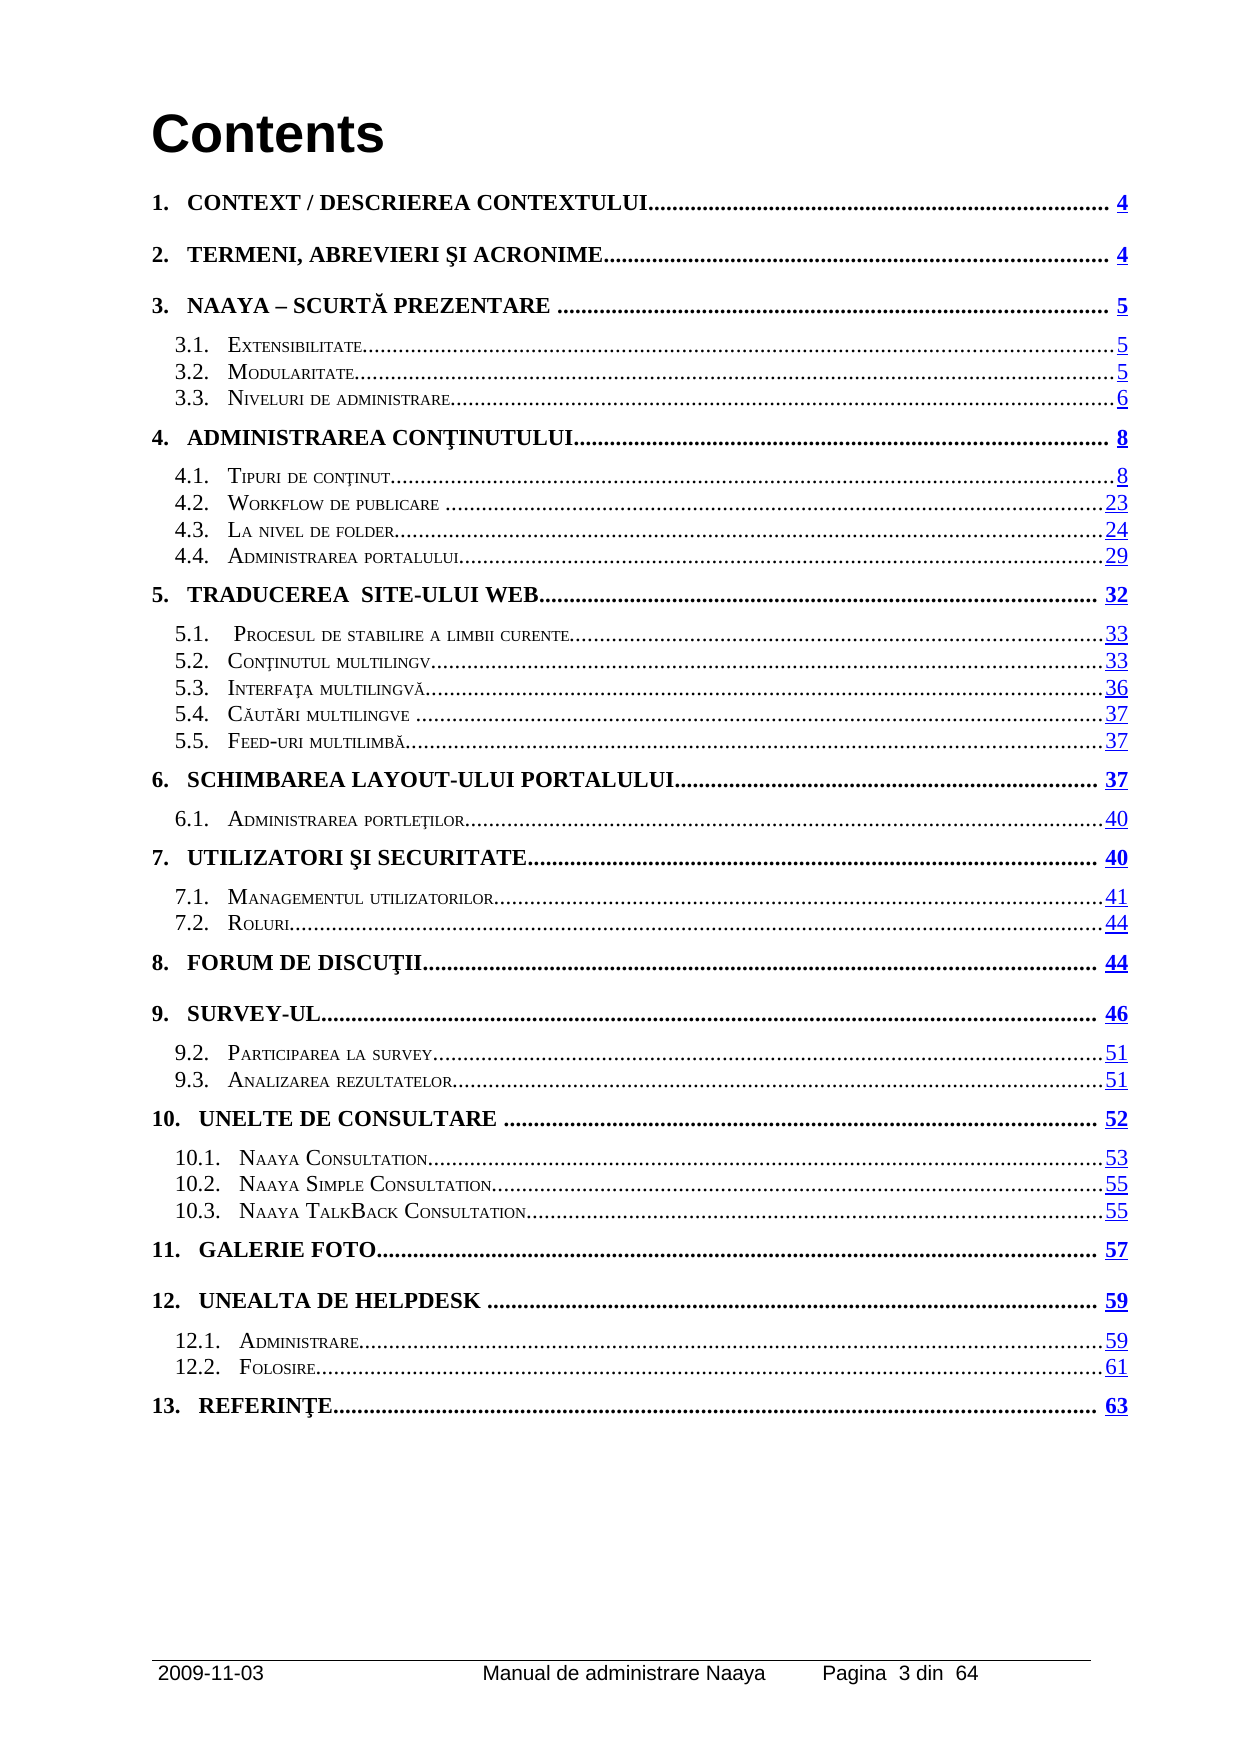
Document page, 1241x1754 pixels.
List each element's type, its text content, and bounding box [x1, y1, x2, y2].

text 13. Referinţe 63 [152, 1392, 1128, 1419]
text 5.5. Feed-uri multilimbă 37 [174, 726, 1128, 753]
text 10.2. Naaya Simple Consultation 55 [174, 1170, 1128, 1197]
text 3. Naaya – scurtă prezentare 5 [152, 292, 1128, 319]
text 6. Schimbarea layout-ului portalului 37 [152, 766, 1128, 792]
text 4. Administrarea conţinutului 8 [152, 423, 1128, 450]
text 7. Utilizatori şi securitate 40 [152, 844, 1128, 870]
text 7.1. Managementul utilizatorilor 41 [174, 883, 1128, 909]
text 1. Context / descrierea contextului 4 [152, 189, 1128, 216]
text 4.1. Tipuri de conţinut 8 [174, 462, 1128, 489]
text 2. Termeni, abrevieri şi acronime 4 [152, 241, 1128, 267]
text 12.2. Folosire 61 [174, 1353, 1128, 1379]
text 12.1. Administrare 59 [174, 1326, 1128, 1353]
text 4.4. Administrarea portalului 29 [174, 542, 1128, 569]
text 5.3. Interfaţa multilingvă 36 [174, 673, 1128, 700]
text 9. Survey-ul 46 [152, 1000, 1128, 1026]
text 9.3. Analizarea rezultatelor 51 [174, 1066, 1128, 1092]
text 4.3. La nivel de folder 24 [174, 516, 1128, 542]
text 8. Forum de discuţii 44 [152, 948, 1128, 975]
text 3.1. Extensibilitate 5 [174, 331, 1128, 358]
subtitle Contents [152, 102, 1128, 164]
text 3.3. Niveluri de administrare 6 [174, 384, 1128, 411]
text 4.2. Workflow de publicare 23 [174, 489, 1128, 516]
text 10.3. Naaya TalkBack Consultation 55 [174, 1197, 1128, 1223]
text 5. Traducerea site-ului web 32 [152, 581, 1128, 608]
text 5.1. Procesul de stabilire a limbii curente 33 [174, 620, 1128, 647]
text 3.2. Modularitate 5 [174, 358, 1128, 384]
text 9.2. Participarea la survey 51 [174, 1039, 1128, 1066]
text 12. Unealta de Helpdesk 59 [152, 1287, 1128, 1314]
text 7.2. Roluri 44 [174, 909, 1128, 936]
text 5.2. Conţinutul multilingv 33 [174, 647, 1128, 673]
text 5.4. Căutări multilingve 37 [174, 700, 1128, 726]
text 10. Unelte de consultare 52 [152, 1104, 1128, 1131]
text 11. Galerie foto 57 [152, 1236, 1128, 1262]
text 10.1. Naaya Consultation 53 [174, 1144, 1128, 1170]
text 6.1. Administrarea portleţilor 40 [174, 804, 1128, 831]
